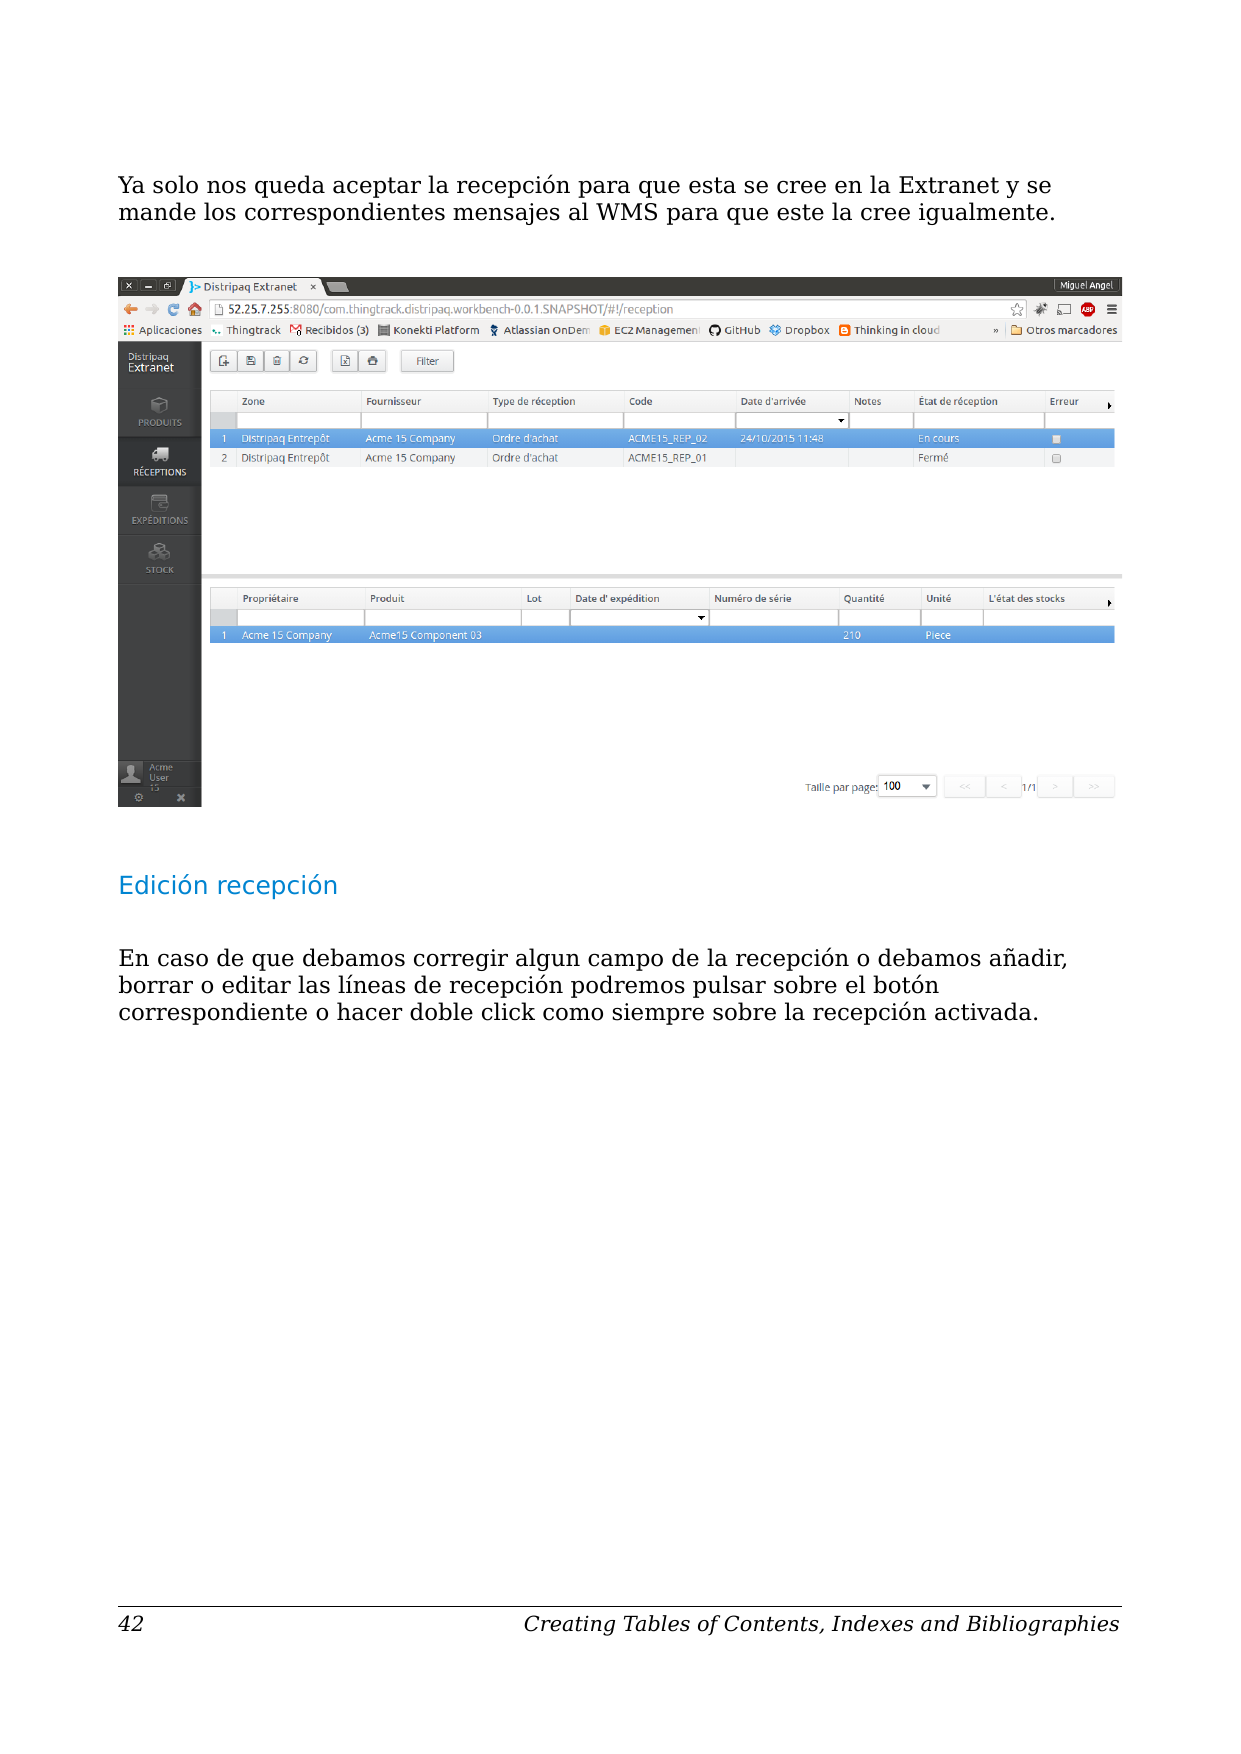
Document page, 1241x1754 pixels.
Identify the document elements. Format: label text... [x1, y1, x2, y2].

text Ya solo nos queda aceptar la recepción para que esta se cree en la Extranet y se mande los correspondientes mensajes al WMS para que este la cree igualmente. [118, 173, 1122, 226]
picture [118, 277, 1123, 807]
subtitle Edición recepción [118, 871, 1122, 900]
text En caso de que debamos corregir algun campo de la recepción o debamos añadir, borrar o editar las líneas de recepción podremos pulsar sobre el botón correspondiente o hacer doble click como siempre sobre la recepción activada. [118, 946, 1122, 1026]
